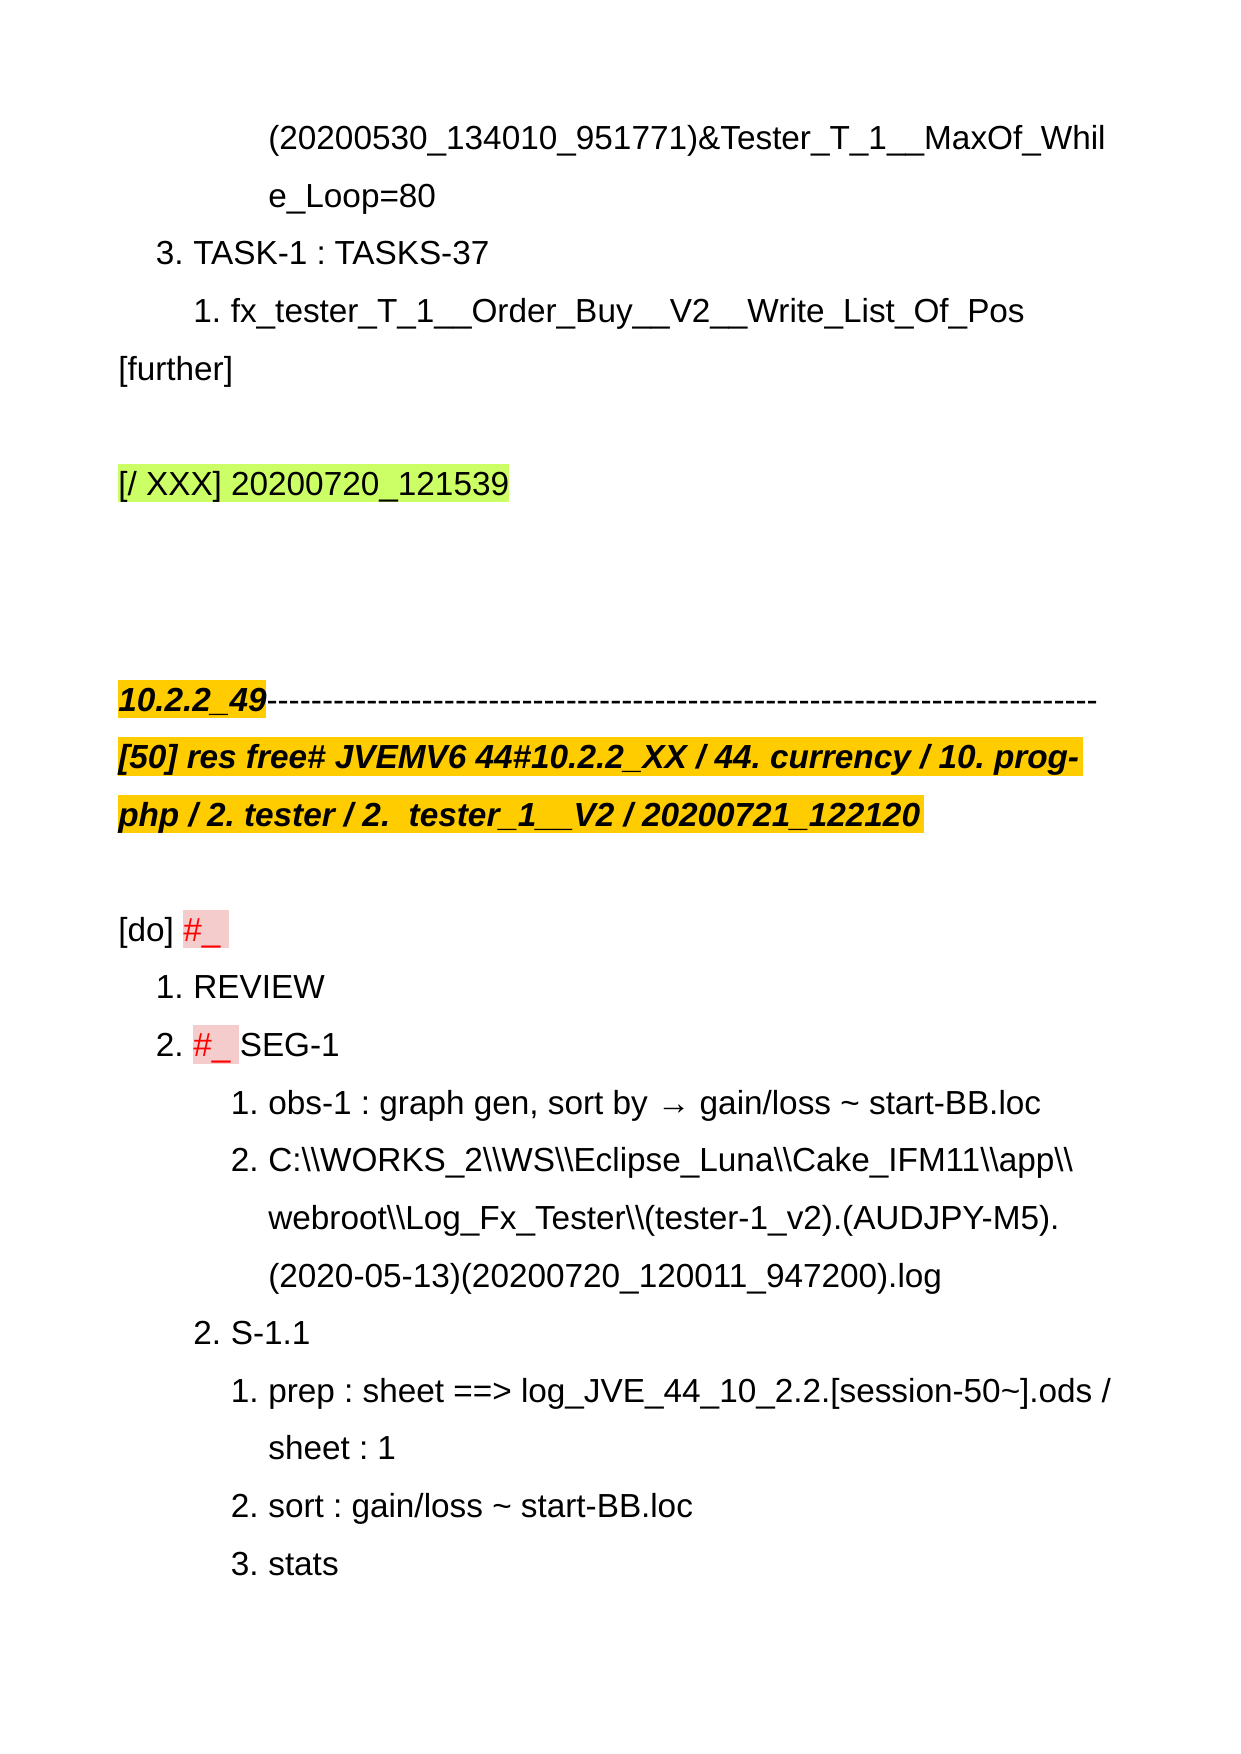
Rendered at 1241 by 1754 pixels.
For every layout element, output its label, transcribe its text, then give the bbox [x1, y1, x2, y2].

list fx_tester_T_1__Order_Buy__V2__Write_List_Of_Pos [193, 291, 1122, 329]
text [do] #_ [118, 910, 1122, 948]
list S-1.1 [193, 1313, 1122, 1352]
list C:\\WORKS_2\\WS\\Eclipse_Luna\\Cake_IFM11\\app\\webroot\\Log_Fx_Tester\\(tester-1_v2).(AUDJPY-M5).(2020-05-13)(20200720_120011_947200).log [231, 1140, 1122, 1294]
list TASK-1 : TASKS-37 [156, 233, 1122, 272]
list sort : gain/loss ~ start-BB.loc [231, 1486, 1122, 1524]
list REVIEW [156, 968, 1122, 1006]
list (20200530_134010_951771)&Tester_T_1__MaxOf_While_Loop=80 [231, 118, 1122, 214]
text [/ XXX] 20200720_121539 [118, 406, 1122, 502]
text [further] [118, 348, 1122, 387]
list prep : sheet ==> log_JVE_44_10_2.2.[session-50~].ods / sheet : 1 [231, 1371, 1122, 1467]
text 10.2.2_49--------------------------------------------------------------------------- [118, 679, 1122, 718]
text [50] res free# JVEMV6 44#10.2.2_XX / 44. currency / 10. prog-php / 2. tester / 2. tester_1__V2 / 20200721_122120 [118, 737, 1122, 833]
list stats [231, 1544, 1122, 1582]
list obs-1 : graph gen, sort by → gain/loss ~ start-BB.loc [231, 1083, 1122, 1121]
list #_ SEG-1 [156, 1025, 1122, 1064]
